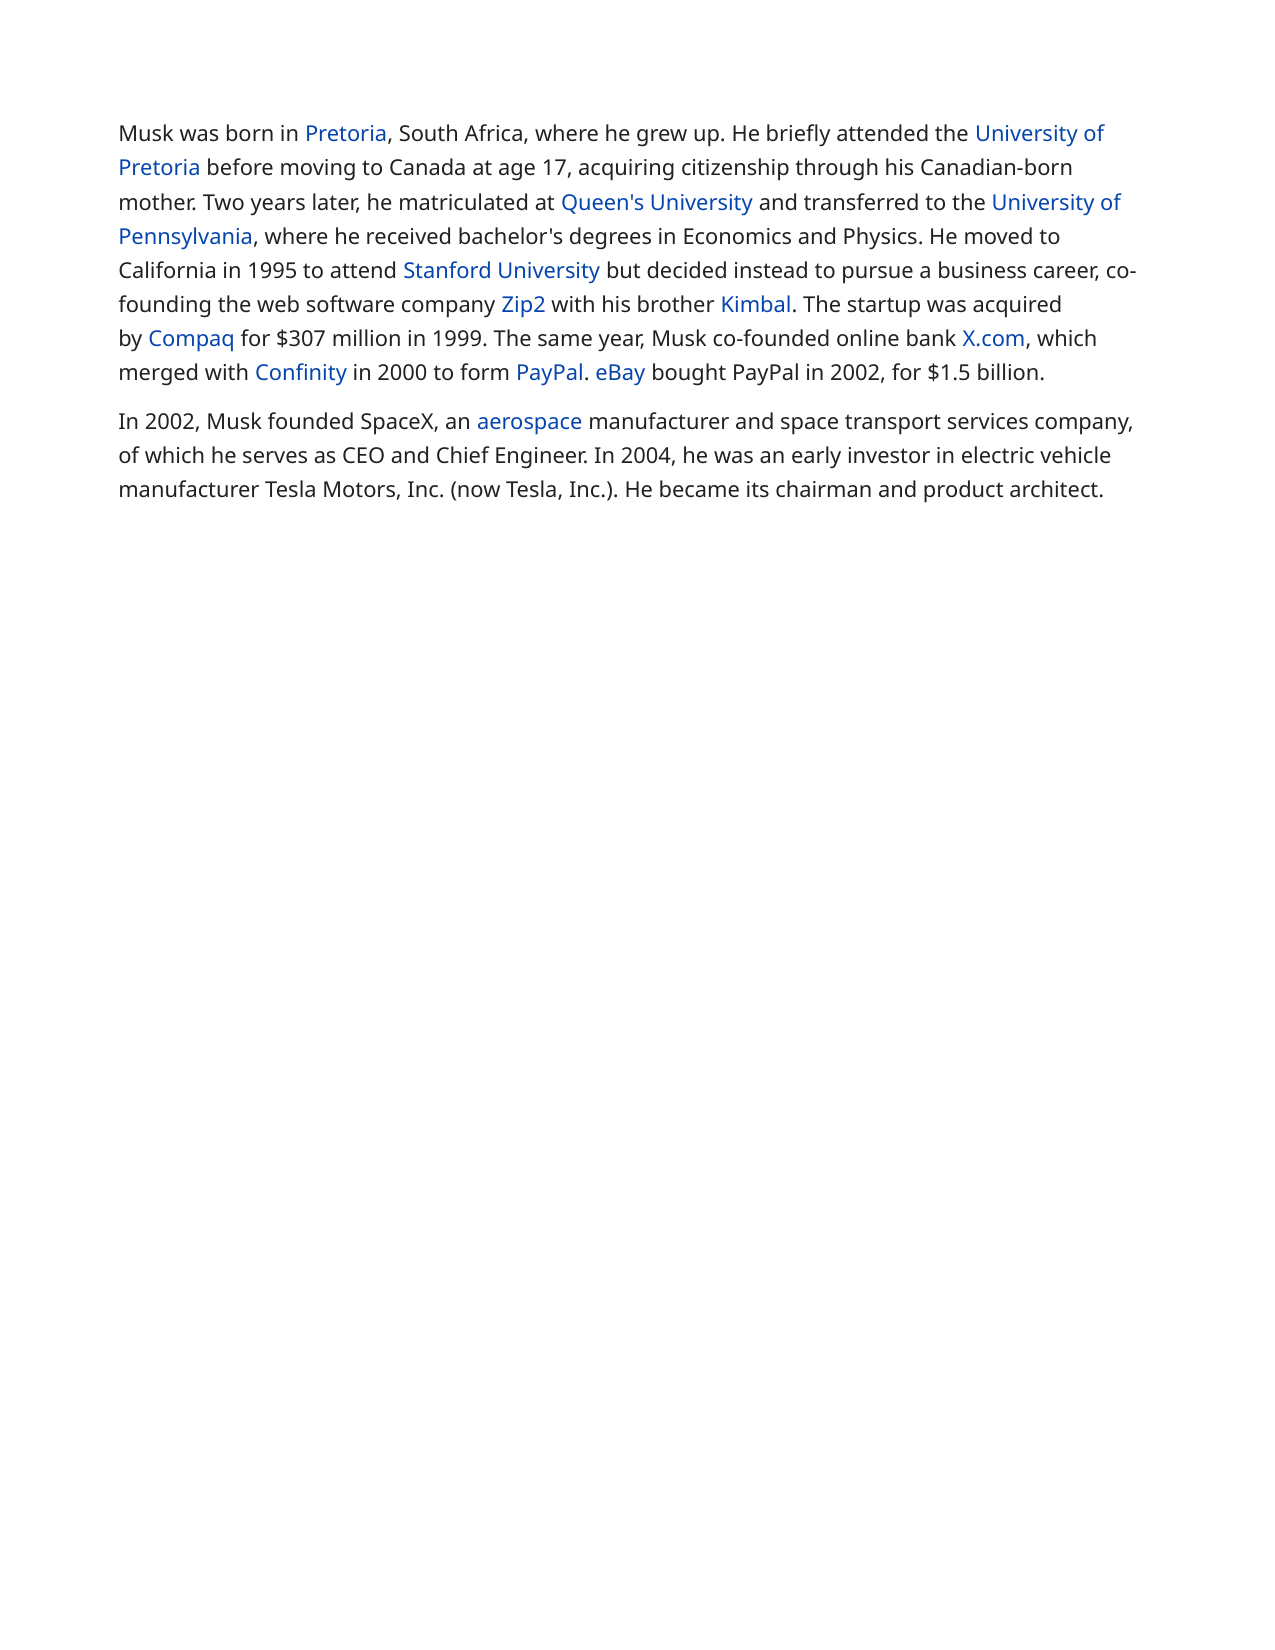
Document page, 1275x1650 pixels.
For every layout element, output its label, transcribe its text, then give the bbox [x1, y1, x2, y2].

text Musk was born in Pretoria, South Africa, where he grew up. He briefly attended the University of Pretoria before moving to Canada at age 17, acquiring citizenship through his Canadian-born mother. Two years later, he matriculated at Queen's University and transferred to the University of Pennsylvania, where he received bachelor's degrees in Economics and Physics. He moved to California in 1995 to attend Stanford University but decided instead to pursue a business career, co-founding the web software company Zip2 with his brother Kimbal. The startup was acquired by Compaq for $307 million in 1999. The same year, Musk co-founded online bank X.com, which merged with Confinity in 2000 to form PayPal. eBay bought PayPal in 2002, for $1.5 billion. [118, 118, 1157, 387]
text In 2002, Musk founded SpaceX, an aerospace manufacturer and space transport services company, of which he serves as CEO and Chief Engineer. In 2004, he was an early investor in electric vehicle manufacturer Tesla Motors, Inc. (now Tesla, Inc.). He became its chairman and product architect. [118, 406, 1157, 504]
